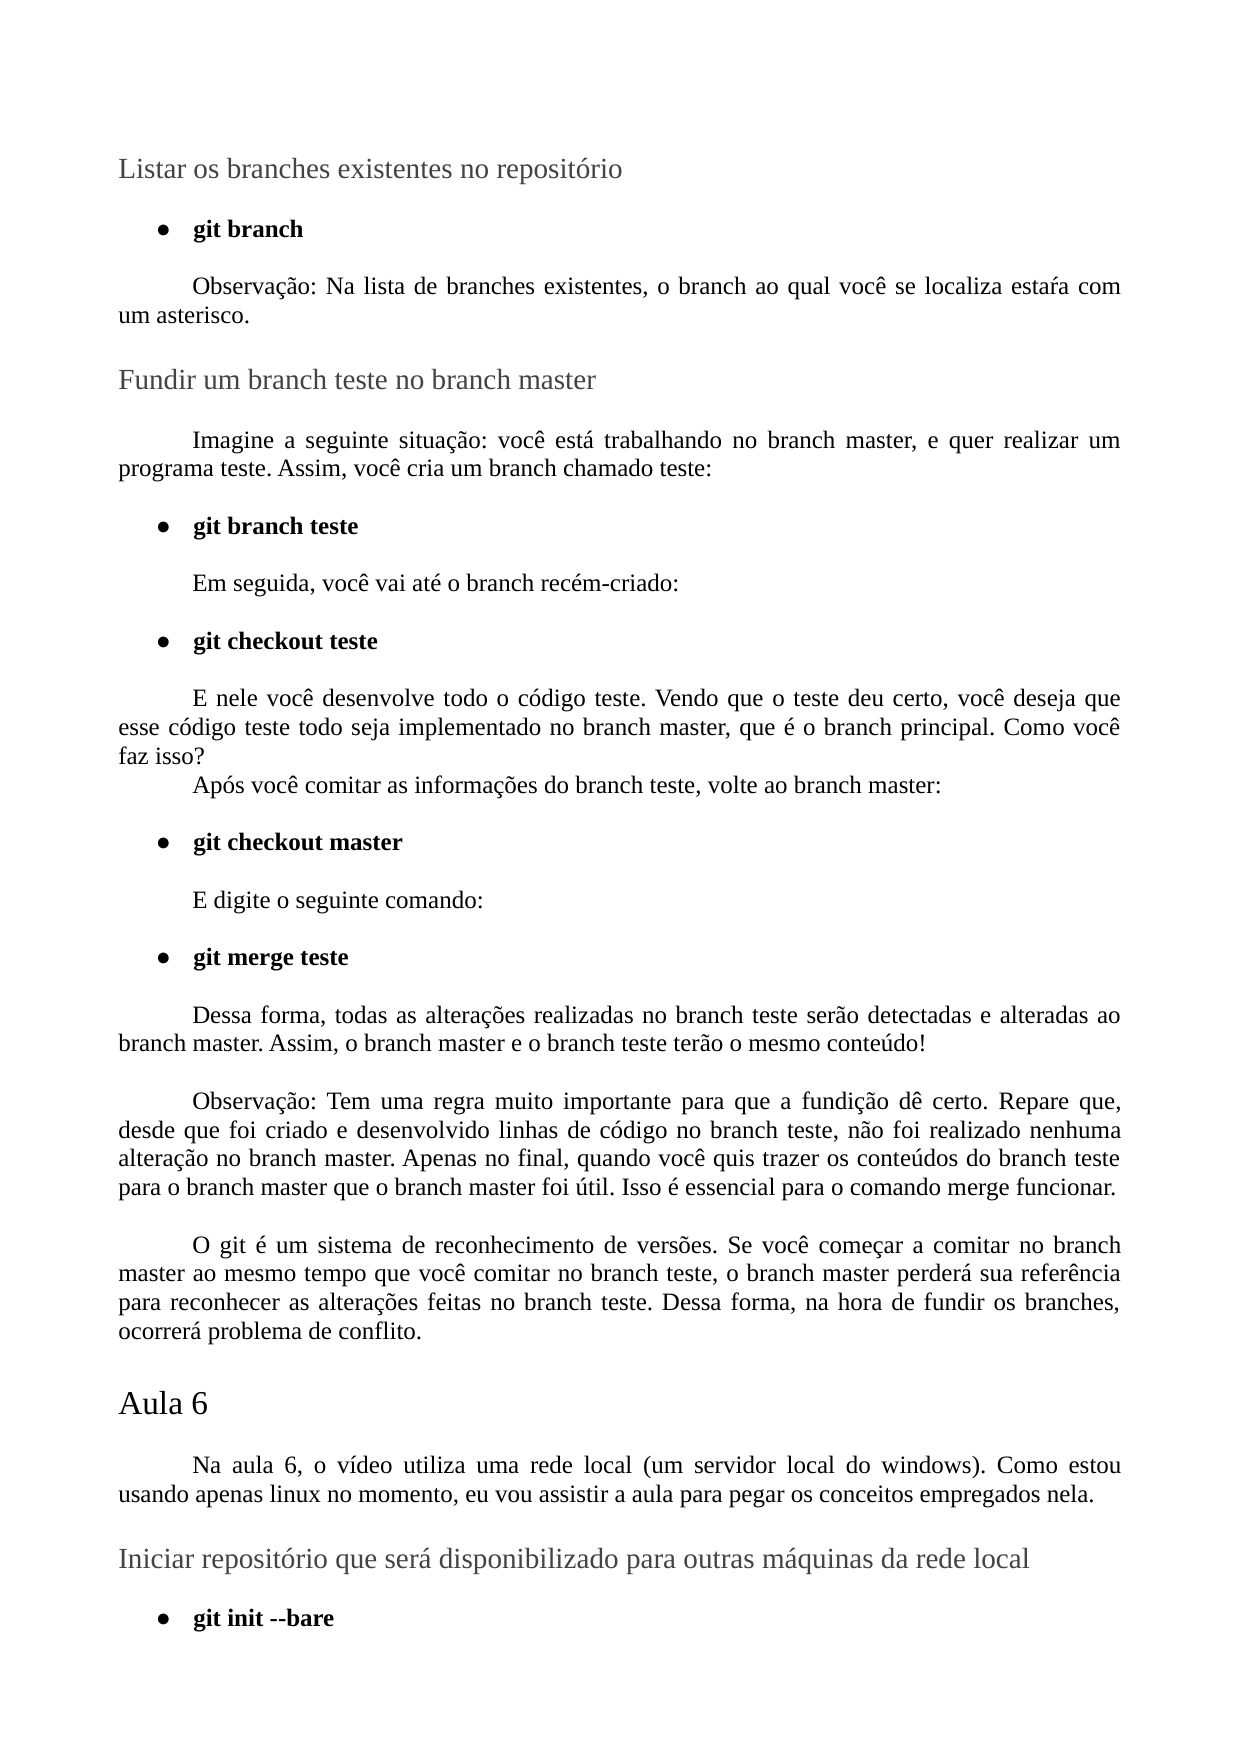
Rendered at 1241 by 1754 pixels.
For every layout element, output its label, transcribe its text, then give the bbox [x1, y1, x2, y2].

subtitle Fundir um branch teste no branch master [118, 362, 1122, 396]
text Em seguida, você vai até o branch recém-criado: [118, 568, 1122, 597]
list git checkout master [156, 827, 1122, 856]
text O git é um sistema de reconhecimento de versões. Se você começar a comitar no branch master ao mesmo tempo que você comitar no branch teste, o branch master perderá sua referência para reconhecer as alterações feitas no branch teste. Dessa forma, na hora de fundir os branches, ocorrerá problema de conflito. [118, 1230, 1122, 1345]
list git branch teste [156, 511, 1122, 540]
text Após você comitar as informações do branch teste, volte ao branch master: [118, 770, 1122, 798]
text Observação: Na lista de branches existentes, o branch ao qual você se localiza estaŕa com um asterisco. [118, 271, 1122, 329]
text Dessa forma, todas as alterações realizadas no branch teste serão detectadas e alteradas ao branch master. Assim, o branch master e o branch teste terão o mesmo conteúdo! [118, 1000, 1122, 1057]
subtitle Iniciar repositório que será disponibilizado para outras máquinas da rede local [118, 1541, 1122, 1575]
list git checkout teste [156, 626, 1122, 655]
text E digite o seguinte comando: [118, 885, 1122, 913]
subtitle Aula 6 [118, 1383, 1122, 1421]
list git branch [156, 214, 1122, 243]
text Na aula 6, o vídeo utiliza uma rede local (um servidor local do windows). Como estou usando apenas linux no momento, eu vou assistir a aula para pegar os conceitos empregados nela. [118, 1450, 1122, 1508]
list git init --bare [156, 1603, 1122, 1632]
text E nele você desenvolve todo o código teste. Vendo que o teste deu certo, você deseja que esse código teste todo seja implementado no branch master, que é o branch principal. Como você faz isso? [118, 683, 1122, 770]
text Imagine a seguinte situação: você está trabalhando no branch master, e quer realizar um programa teste. Assim, você cria um branch chamado teste: [118, 425, 1122, 482]
list git merge teste [156, 942, 1122, 971]
text Observação: Tem uma regra muito importante para que a fundição dê certo. Repare que, desde que foi criado e desenvolvido linhas de código no branch teste, não foi realizado nenhuma alteração no branch master. Apenas no final, quando você quis trazer os conteúdos do branch teste para o branch master que o branch master foi útil. Isso é essencial para o comando merge funcionar. [118, 1086, 1122, 1201]
subtitle Listar os branches existentes no repositório [118, 152, 1122, 185]
